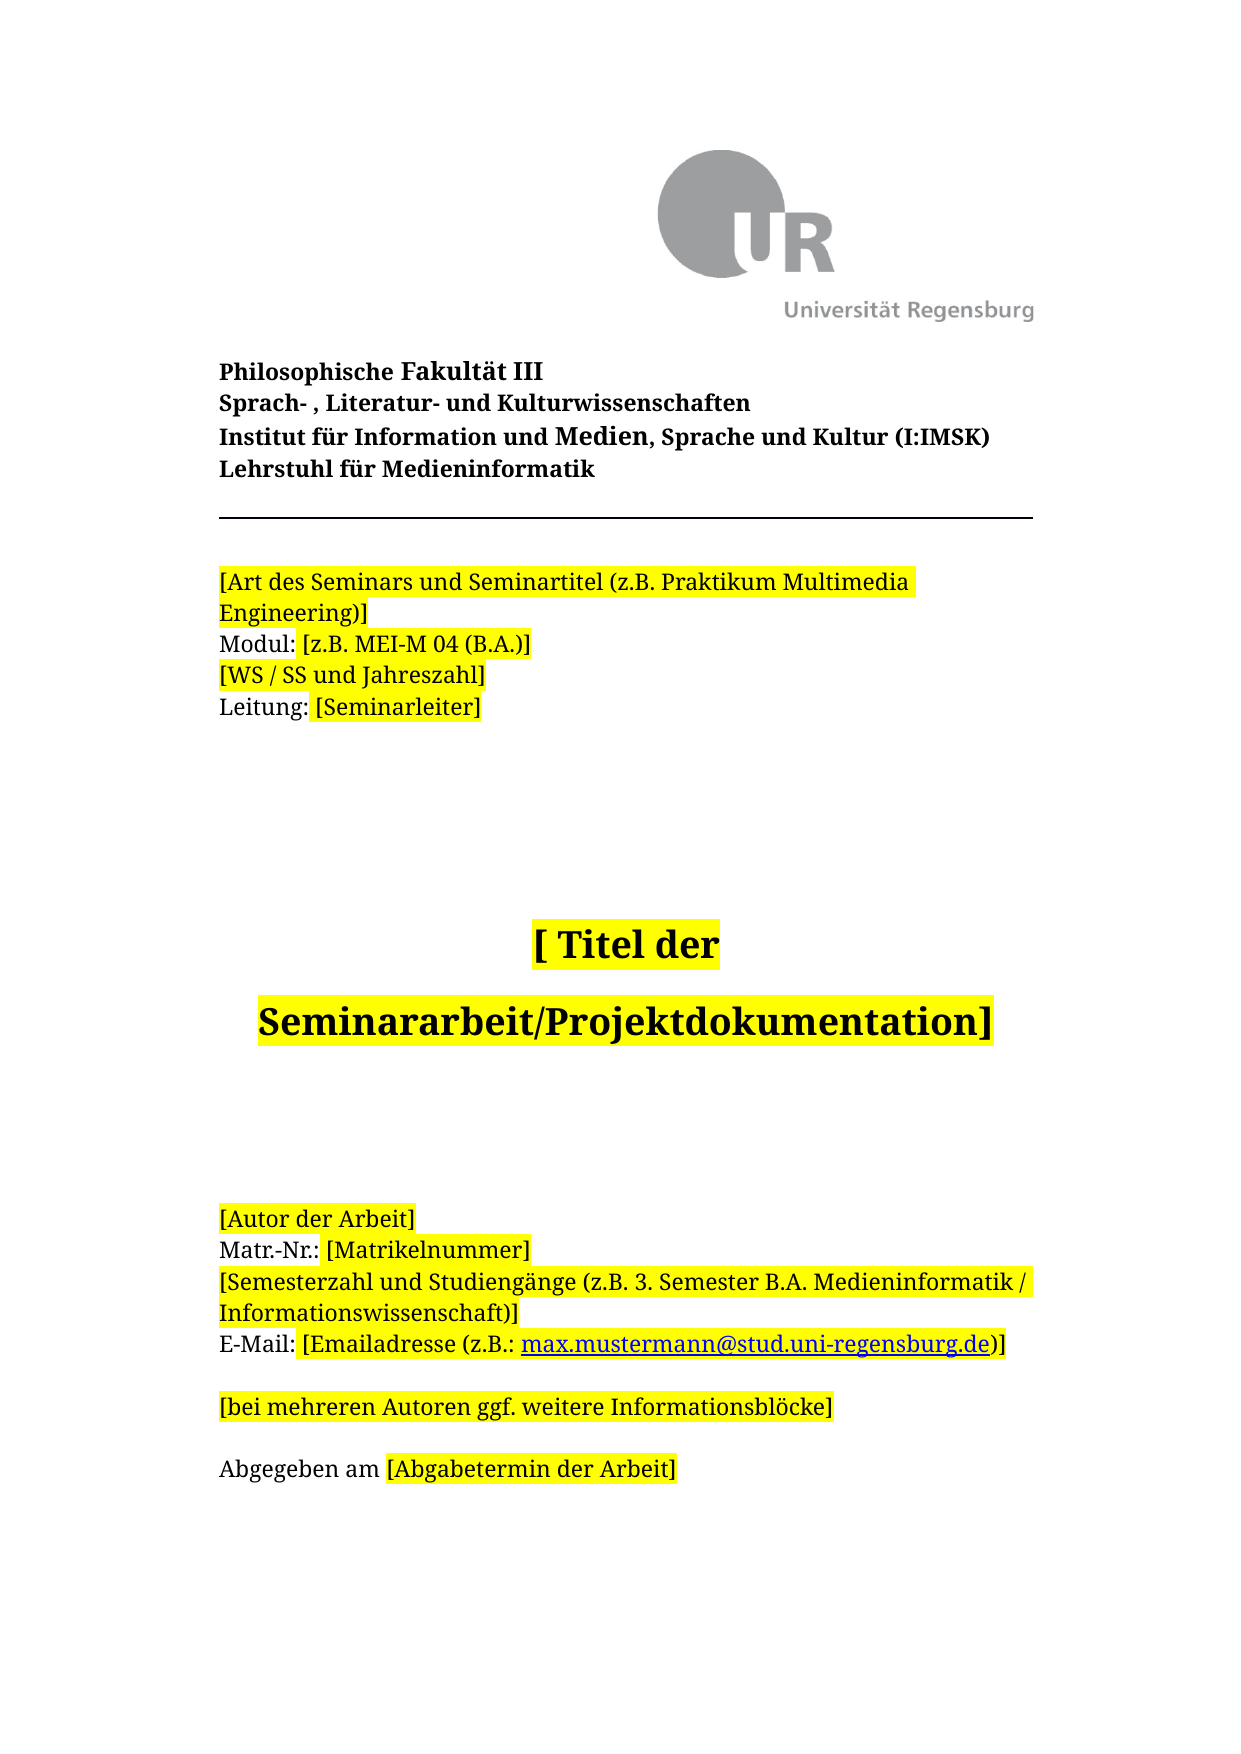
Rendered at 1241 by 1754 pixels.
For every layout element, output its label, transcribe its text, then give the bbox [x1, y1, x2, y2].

title [ Titel der Seminararbeit/Projektdokumentation] [219, 919, 1033, 1046]
text [Semesterzahl und Studiengänge (z.B. 3. Semester B.A. Medieninformatik / Informationswissenschaft)] [219, 1266, 1033, 1328]
text [Art des Seminars und Seminartitel (z.B. Praktikum Multimedia Engineering)] [219, 566, 1033, 628]
text [WS / SS und Jahreszahl] [219, 659, 1033, 691]
text [bei mehreren Autoren ggf. weitere Informationsblöcke] [219, 1391, 1033, 1422]
picture [657, 150, 1034, 322]
text Matr.-Nr.: [Matrikelnummer] [219, 1234, 1033, 1266]
text Leitung: [Seminarleiter] [219, 691, 1033, 722]
text Abgegeben am [Abgabetermin der Arbeit] [219, 1453, 1033, 1484]
text [Autor der Arbeit] [219, 1203, 1033, 1234]
text Modul: [z.B. MEI-M 04 (B.A.)] [219, 628, 1033, 659]
text Institut für Information und Medien, Sprache und Kultur (I:IMSK) Lehrstuhl für Medieninformatik [219, 418, 1033, 484]
text E-Mail: [Emailadresse (z.B.: max.mustermann@stud.uni-regensburg.de)] [219, 1328, 1033, 1359]
text Philosophische Fakultät III [219, 353, 1033, 387]
text Sprach- , Literatur- und Kulturwissenschaften [219, 387, 1033, 418]
